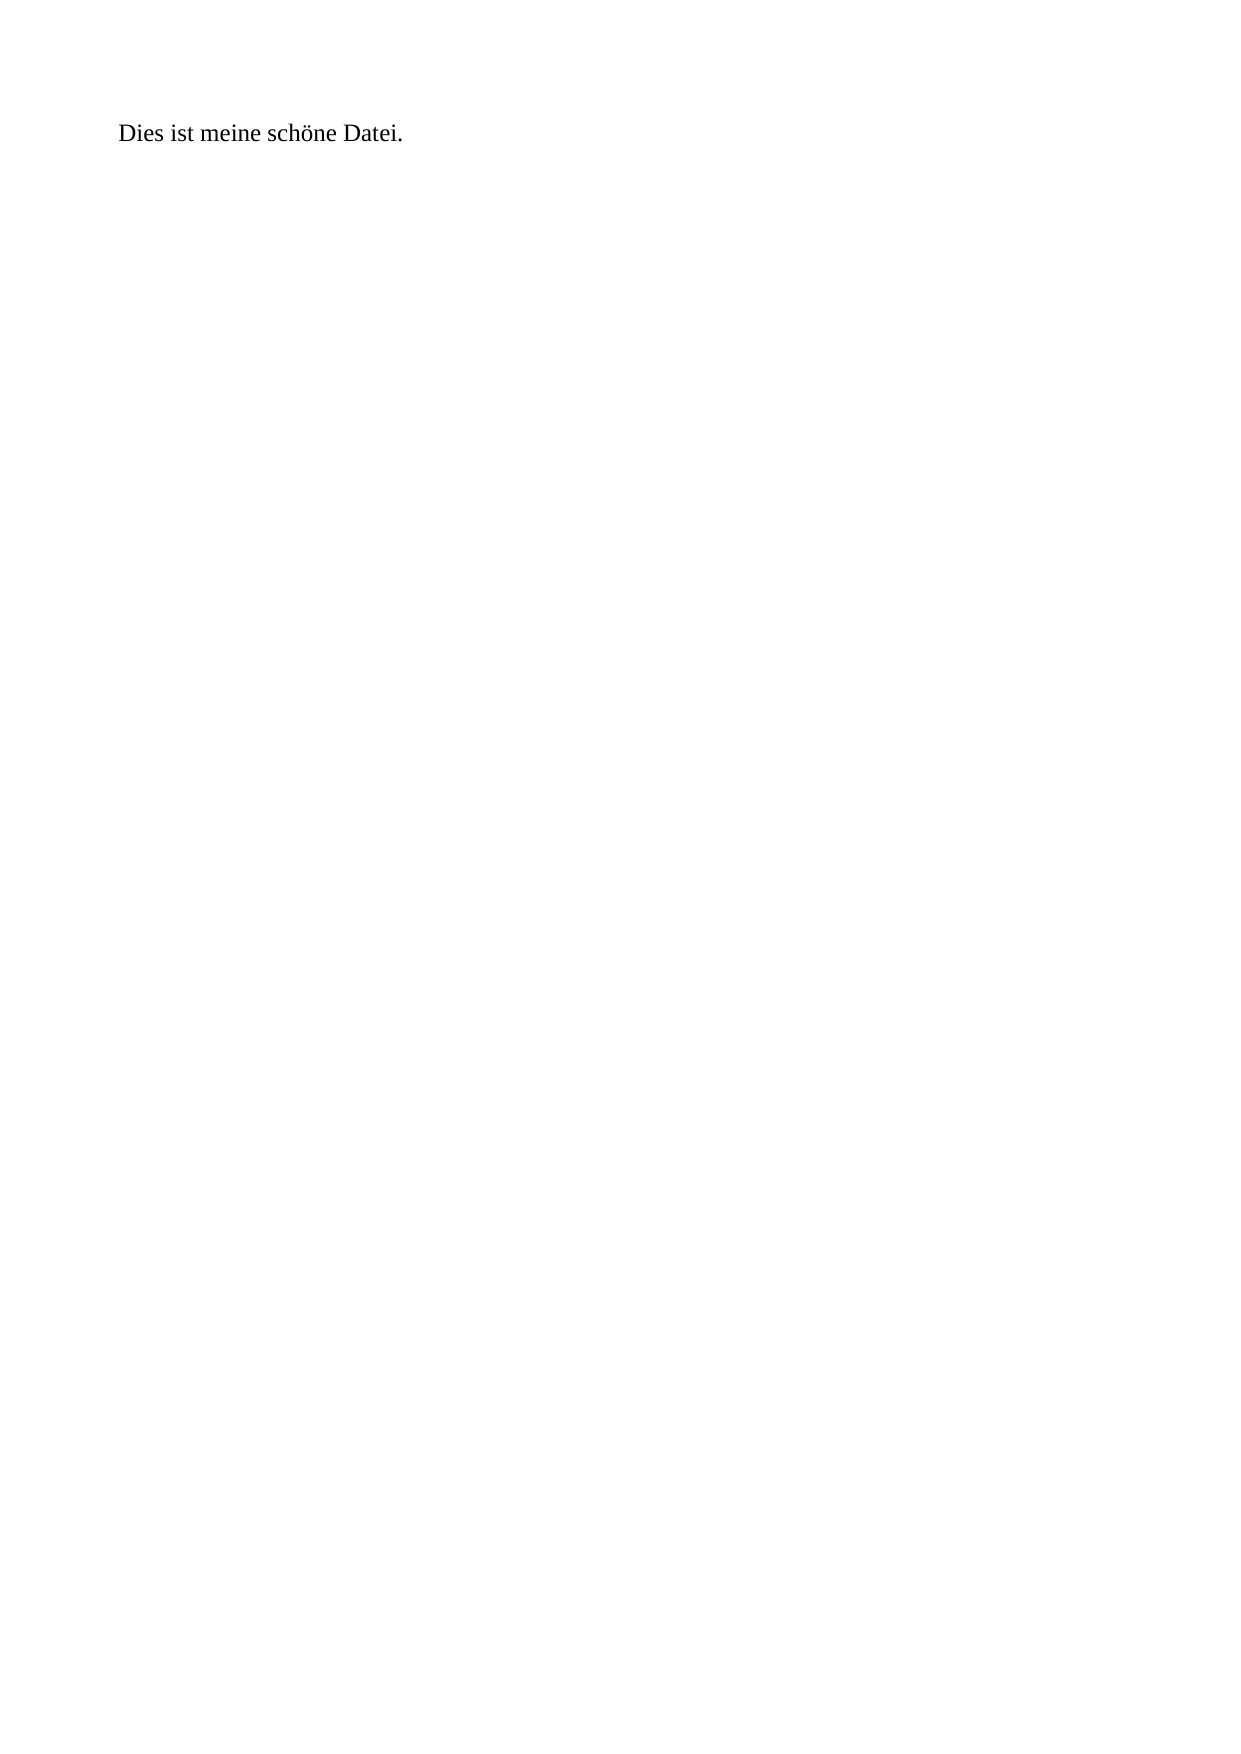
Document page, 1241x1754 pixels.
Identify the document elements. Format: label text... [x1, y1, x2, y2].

text Dies ist meine schöne Datei. [118, 118, 1122, 147]
